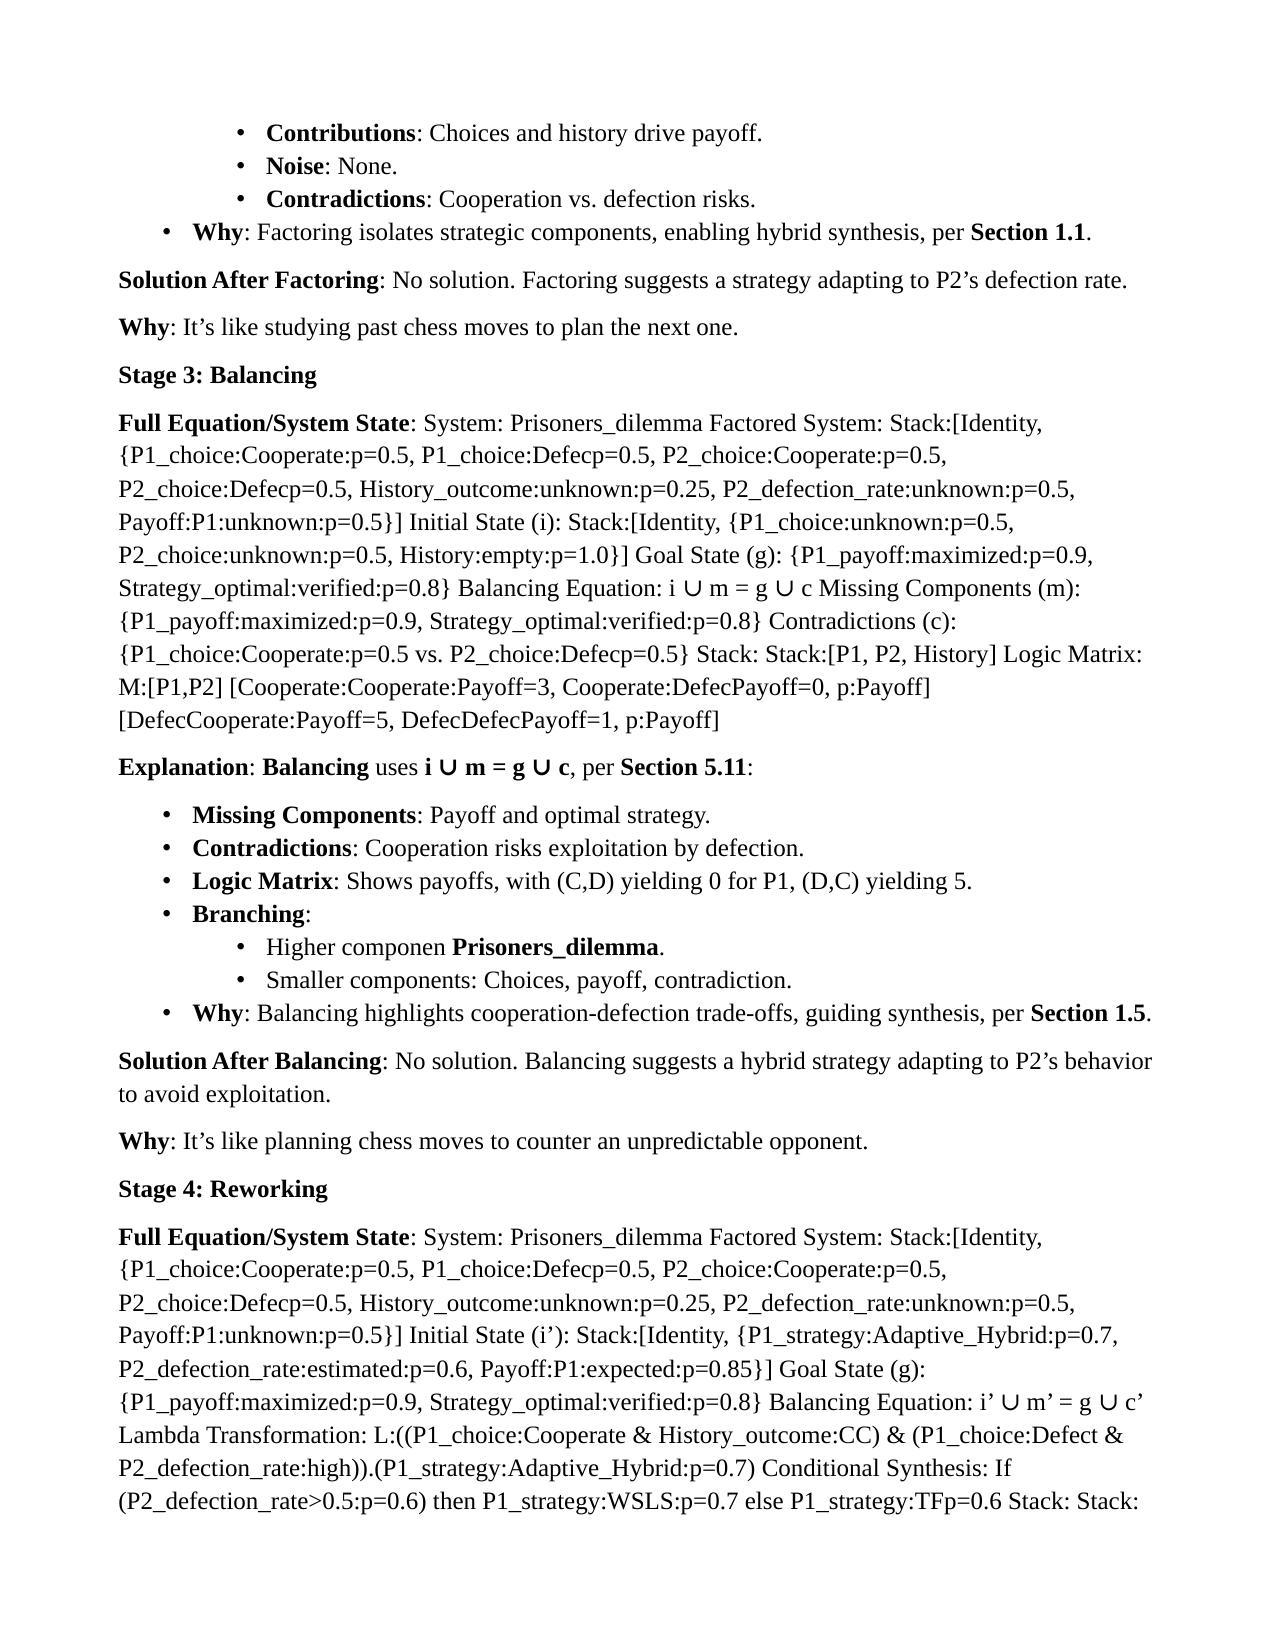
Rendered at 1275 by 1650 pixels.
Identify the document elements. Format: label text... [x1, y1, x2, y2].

text Solution After Balancing: No solution. Balancing suggests a hybrid strategy adapting to P2’s behavior to avoid exploitation. [118, 1046, 1157, 1107]
list Contributions: Choices and history drive payoff. [236, 118, 1157, 147]
list Why: Factoring isolates strategic components, enabling hybrid synthesis, per Section 1.1. [162, 217, 1157, 246]
list Branching: [162, 899, 1157, 928]
text Full Equation/System State: System: Prisoners_dilemma Factored System: Stack:[Identity, {P1_choice:Cooperate:p=0.5, P1_choice:Defecp=0.5, P2_choice:Cooperate:p=0.5, P2_choice:Defecp=0.5, History_outcome:unknown:p=0.25, P2_defection_rate:unknown:p=0.5, Payoff:P1:unknown:p=0.5}] Initial State (i): Stack:[Identity, {P1_choice:unknown:p=0.5, P2_choice:unknown:p=0.5, History:empty:p=1.0}] Goal State (g): {P1_payoff:maximized:p=0.9, Strategy_optimal:verified:p=0.8} Balancing Equation: i ∪ m = g ∪ c Missing Components (m): {P1_payoff:maximized:p=0.9, Strategy_optimal:verified:p=0.8} Contradictions (c): {P1_choice:Cooperate:p=0.5 vs. P2_choice:Defecp=0.5} Stack: Stack:[P1, P2, History] Logic Matrix: M:[P1,P2] [Cooperate:Cooperate:Payoff=3, Cooperate:DefecPayoff=0, p:Payoff] [DefecCooperate:Payoff=5, DefecDefecPayoff=1, p:Payoff] [118, 408, 1157, 733]
text Stage 3: Balancing [118, 360, 1157, 389]
list Contradictions: Cooperation risks exploitation by defection. [162, 833, 1157, 862]
list Contradictions: Cooperation vs. defection risks. [236, 184, 1157, 213]
text Why: It’s like studying past chess moves to plan the next one. [118, 312, 1157, 341]
list Noise: None. [236, 151, 1157, 180]
text Solution After Factoring: No solution. Factoring suggests a strategy adapting to P2’s defection rate. [118, 265, 1157, 293]
text Stage 4: Reworking [118, 1174, 1157, 1203]
text Explanation: Balancing uses i ∪ m = g ∪ c, per Section 5.11: [118, 752, 1157, 781]
list Why: Balancing highlights cooperation-defection trade-offs, guiding synthesis, per Section 1.5. [162, 998, 1157, 1027]
list Logic Matrix: Shows payoffs, with (C,D) yielding 0 for P1, (D,C) yielding 5. [162, 866, 1157, 895]
list Smaller components: Choices, payoff, contradiction. [236, 965, 1157, 994]
text Why: It’s like planning chess moves to counter an unpredictable opponent. [118, 1126, 1157, 1155]
text Full Equation/System State: System: Prisoners_dilemma Factored System: Stack:[Identity, {P1_choice:Cooperate:p=0.5, P1_choice:Defecp=0.5, P2_choice:Cooperate:p=0.5, P2_choice:Defecp=0.5, History_outcome:unknown:p=0.25, P2_defection_rate:unknown:p=0.5, Payoff:P1:unknown:p=0.5}] Initial State (i’): Stack:[Identity, {P1_strategy:Adaptive_Hybrid:p=0.7, P2_defection_rate:estimated:p=0.6, Payoff:P1:expected:p=0.85}] Goal State (g): {P1_payoff:maximized:p=0.9, Strategy_optimal:verified:p=0.8} Balancing Equation: i’ ∪ m’ = g ∪ c’ Lambda Transformation: L:((P1_choice:Cooperate & History_outcome:CC) & (P1_choice:Defect & P2_defection_rate:high)).(P1_strategy:Adaptive_Hybrid:p=0.7) Conditional Synthesis: If (P2_defection_rate>0.5:p=0.6) then P1_strategy:WSLS:p=0.7 else P1_strategy:TFp=0.6 Stack: Stack: [118, 1222, 1157, 1514]
list Missing Components: Payoff and optimal strategy. [162, 800, 1157, 829]
list Higher componen Prisoners_dilemma. [236, 932, 1157, 961]
